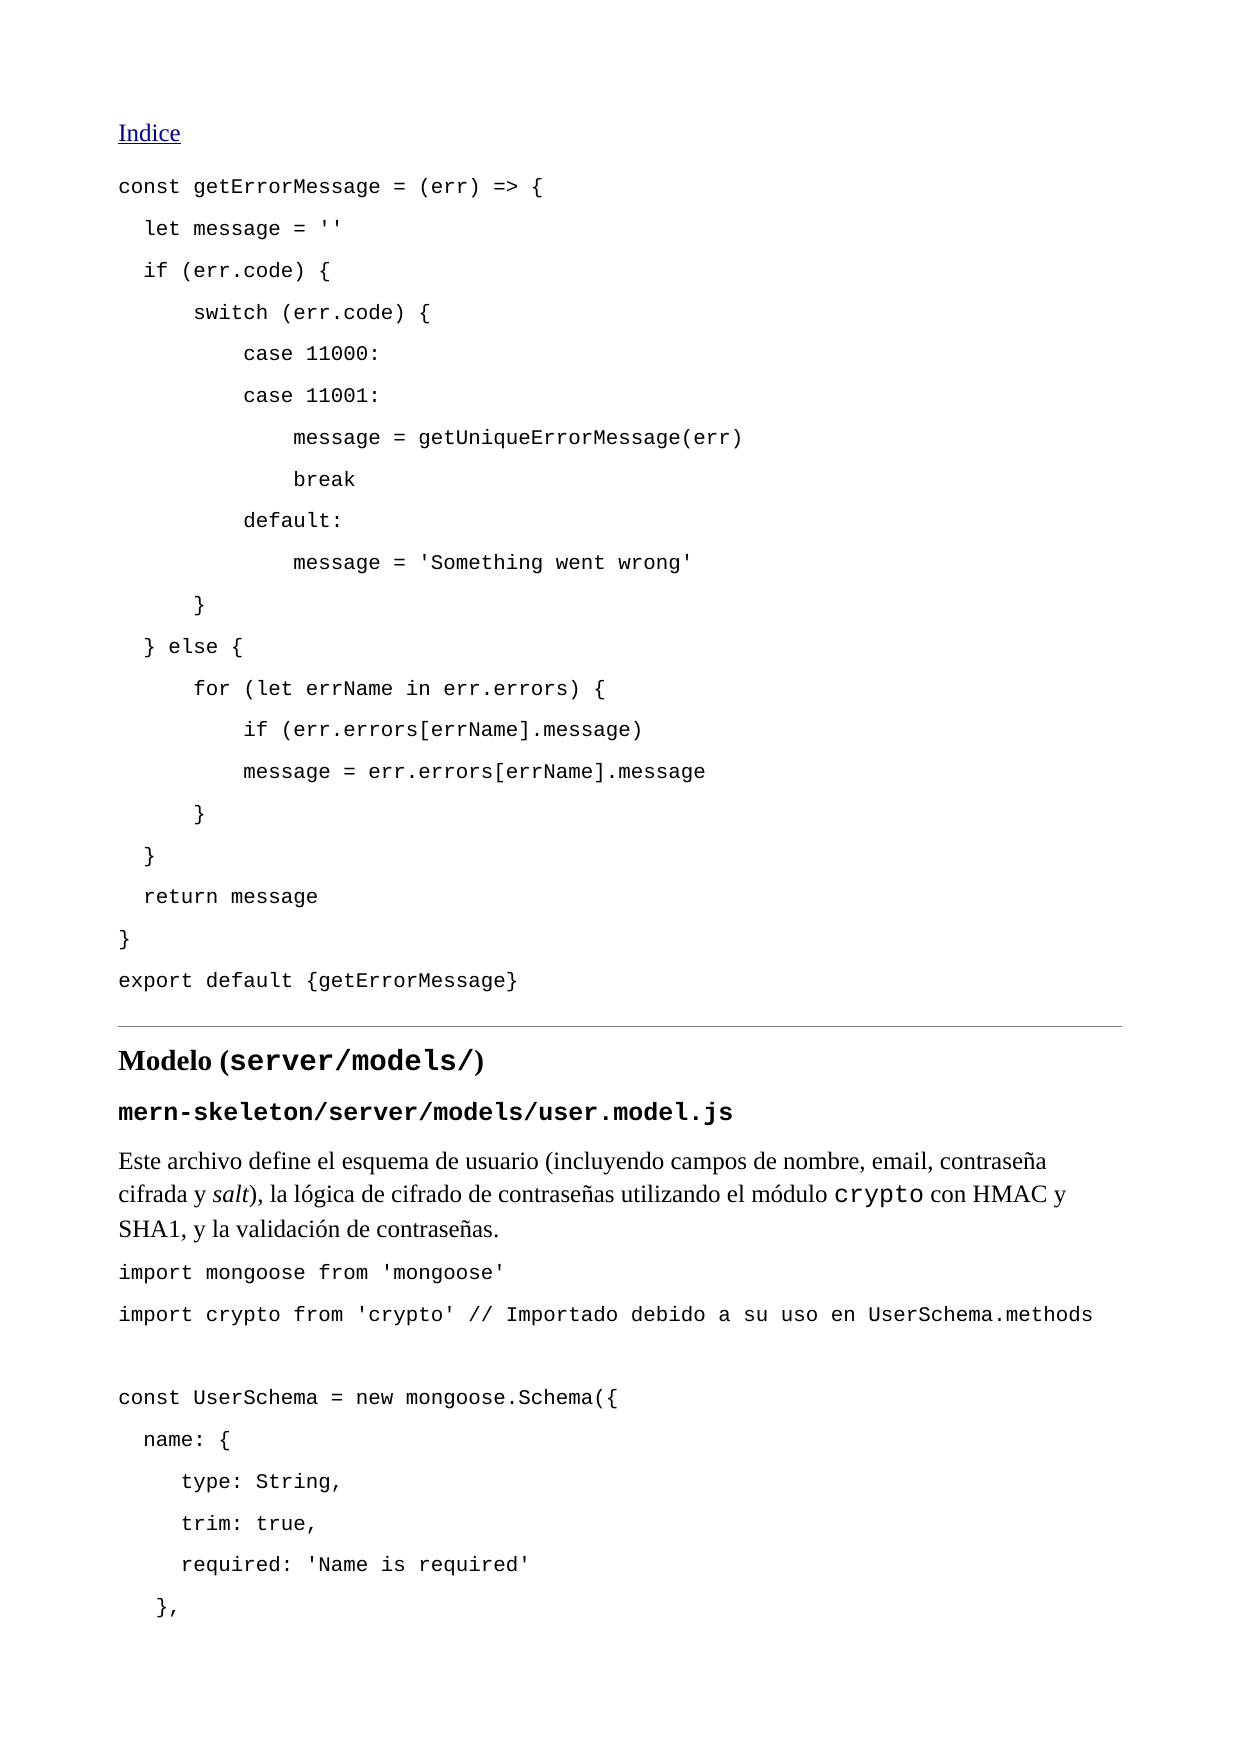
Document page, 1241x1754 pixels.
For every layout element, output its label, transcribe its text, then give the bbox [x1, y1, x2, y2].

text } [118, 803, 1122, 827]
text name: { [118, 1429, 1122, 1453]
text message = 'Something went wrong' [118, 552, 1122, 576]
text } [118, 928, 1122, 952]
text export default {getErrorMessage} [118, 970, 1122, 994]
subtitle mern-skeleton/server/models/user.model.js [118, 1099, 1122, 1127]
text trim: true, [118, 1513, 1122, 1536]
text message = getUniqueErrorMessage(err) [118, 427, 1122, 451]
text switch (err.code) { [118, 302, 1122, 325]
text import crypto from 'crypto' // Importado debido a su uso en UserSchema.methods [118, 1304, 1122, 1327]
text }, [118, 1596, 1122, 1620]
text import mongoose from 'mongoose' [118, 1262, 1122, 1286]
text return message [118, 886, 1122, 910]
text let message = '' [118, 218, 1122, 242]
text type: String, [118, 1471, 1122, 1494]
text const UserSchema = new mongoose.Schema({ [118, 1387, 1122, 1411]
text default: [118, 511, 1122, 534]
text } [118, 845, 1122, 868]
text } [118, 594, 1122, 618]
text if (err.code) { [118, 260, 1122, 283]
text message = err.errors[errName].message [118, 761, 1122, 785]
text } else { [118, 636, 1122, 659]
text case 11001: [118, 385, 1122, 409]
text for (let errName in err.errors) { [118, 678, 1122, 701]
text case 11000: [118, 343, 1122, 367]
text break [118, 469, 1122, 492]
text if (err.errors[errName].message) [118, 719, 1122, 743]
text required: 'Name is required' [118, 1554, 1122, 1578]
subtitle Modelo (server/models/) [118, 1043, 1122, 1079]
text Este archivo define el esquema de usuario (incluyendo campos de nombre, email, contraseña cifrada y salt), la lógica de cifrado de contraseñas utilizando el módulo crypto con HMAC y SHA1, y la validación de contraseñas. [118, 1146, 1122, 1243]
text const getErrorMessage = (err) => { [118, 176, 1122, 200]
